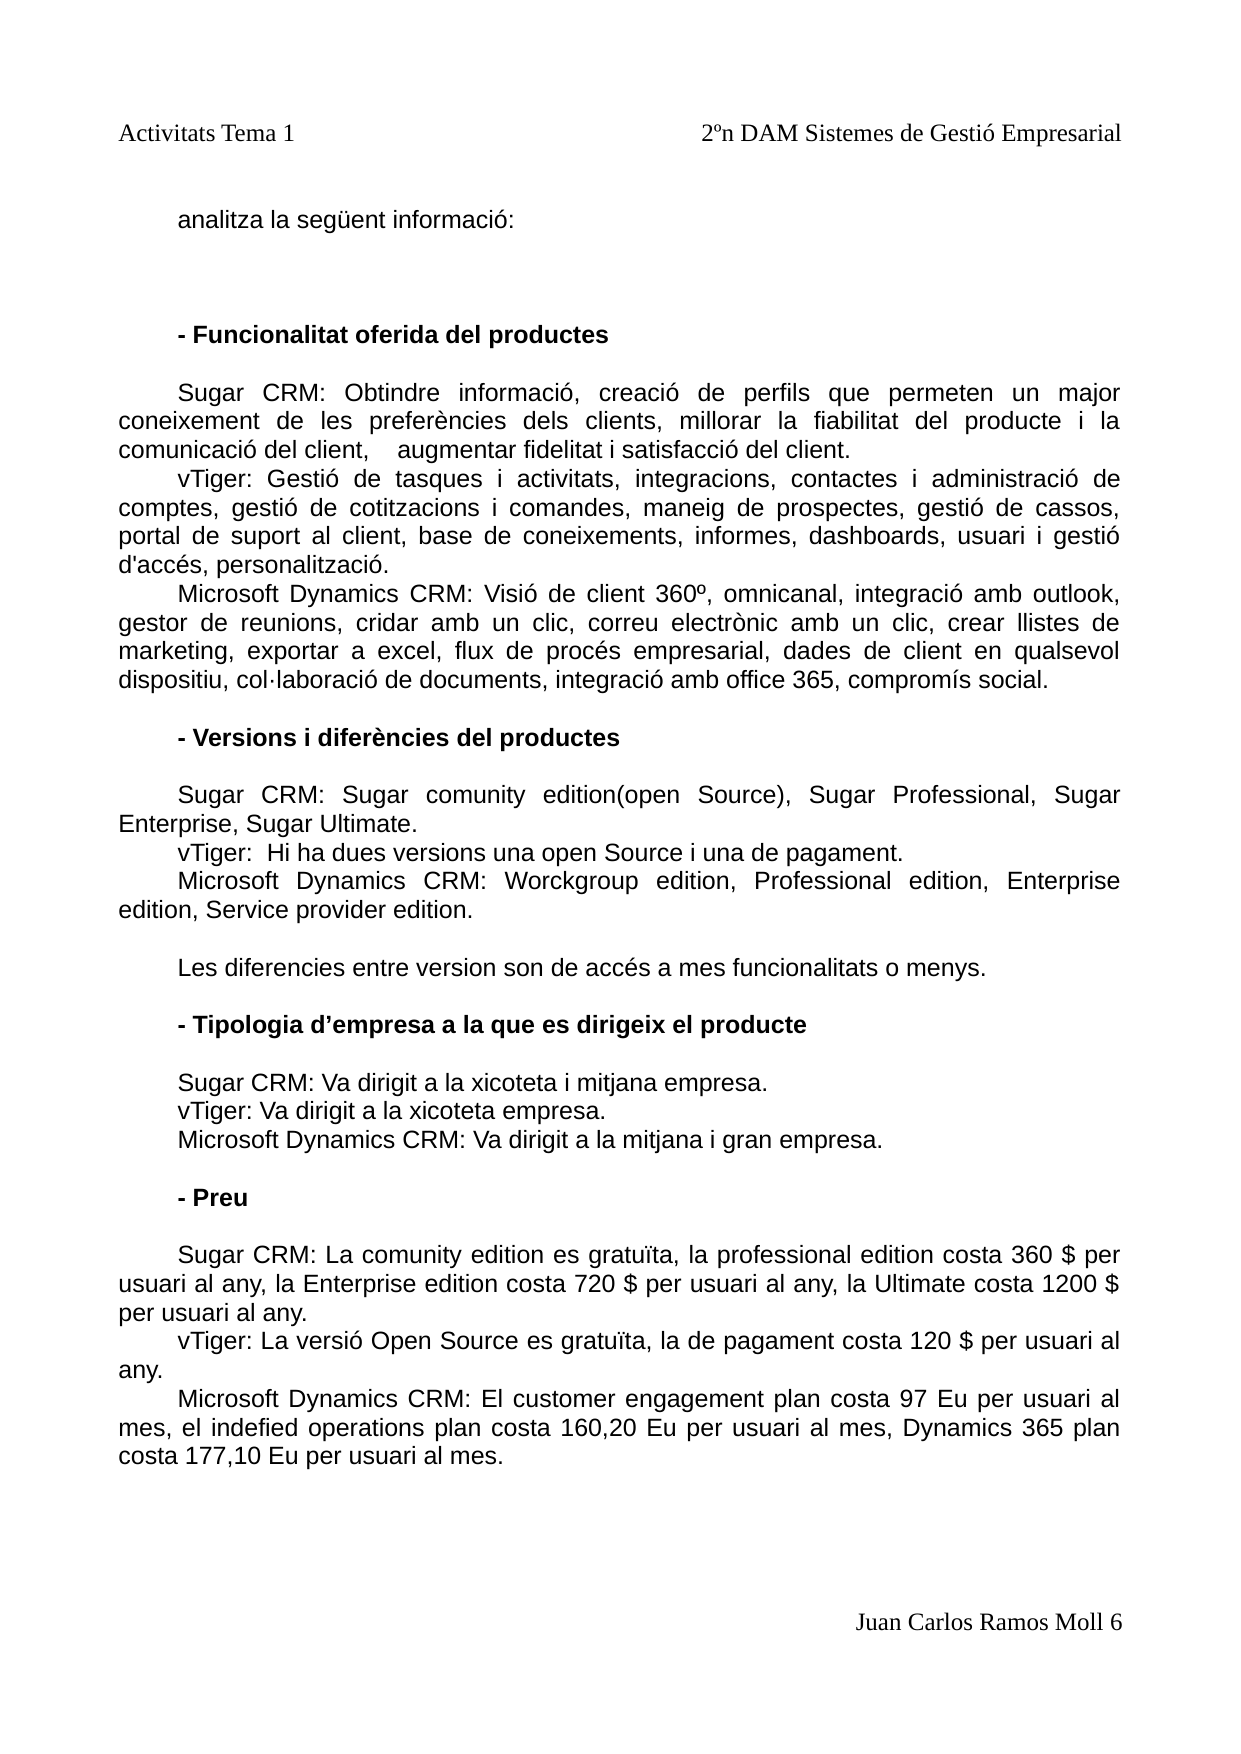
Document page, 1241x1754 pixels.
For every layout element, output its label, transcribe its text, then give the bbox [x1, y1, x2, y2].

text Microsoft Dynamics CRM: Visió de client 360º, omnicanal, integració amb outlook, gestor de reunions, cridar amb un clic, correu electrònic amb un clic, crear llistes de marketing, exportar a excel, flux de procés empresarial, dades de client en qualsevol dispositiu, col·laboració de documents, integració amb office 365, compromís social. [118, 579, 1122, 694]
text Microsoft Dynamics CRM: El customer engagement plan costa 97 Eu per usuari al mes, el indefied operations plan costa 160,20 Eu per usuari al mes, Dynamics 365 plan costa 177,10 Eu per usuari al mes. [118, 1384, 1122, 1470]
text Microsoft Dynamics CRM: Va dirigit a la mitjana i gran empresa. [118, 1125, 1122, 1154]
text - Tipologia d’empresa a la que es dirigeix el producte [118, 1010, 1122, 1039]
text - Preu [118, 1183, 1122, 1211]
text Sugar CRM: Va dirigit a la xicoteta i mitjana empresa. [118, 1068, 1122, 1096]
text Les diferencies entre version son de accés a mes funcionalitats o menys. [118, 953, 1122, 981]
text Sugar CRM: La comunity edition es gratuïta, la professional edition costa 360 $ per usuari al any, la Enterprise edition costa 720 $ per usuari al any, la Ultimate costa 1200 $ per usuari al any. [118, 1240, 1122, 1326]
text vTiger: Gestió de tasques i activitats, integracions, contactes i administració de comptes, gestió de cotitzacions i comandes, maneig de prospectes, gestió de cassos, portal de suport al client, base de coneixements, informes, dashboards, usuari i gestió d'accés, personalització. [118, 464, 1122, 579]
text - Versions i diferències del productes [118, 723, 1122, 751]
text Sugar CRM: Obtindre informació, creació de perfils que permeten un major coneixement de les preferències dels clients, millorar la fiabilitat del producte i la comunicació del client, augmentar fidelitat i satisfacció del client. [118, 378, 1122, 464]
text analitza la següent informació: [118, 205, 1122, 234]
text vTiger: Va dirigit a la xicoteta empresa. [118, 1096, 1122, 1125]
text Sugar CRM: Sugar comunity edition(open Source), Sugar Professional, Sugar Enterprise, Sugar Ultimate. [118, 780, 1122, 838]
text vTiger: La versió Open Source es gratuïta, la de pagament costa 120 $ per usuari al any. [118, 1326, 1122, 1384]
text Microsoft Dynamics CRM: Worckgroup edition, Professional edition, Enterprise edition, Service provider edition. [118, 866, 1122, 924]
text - Funcionalitat oferida del productes [118, 320, 1122, 349]
text vTiger: Hi ha dues versions una open Source i una de pagament. [118, 838, 1122, 866]
